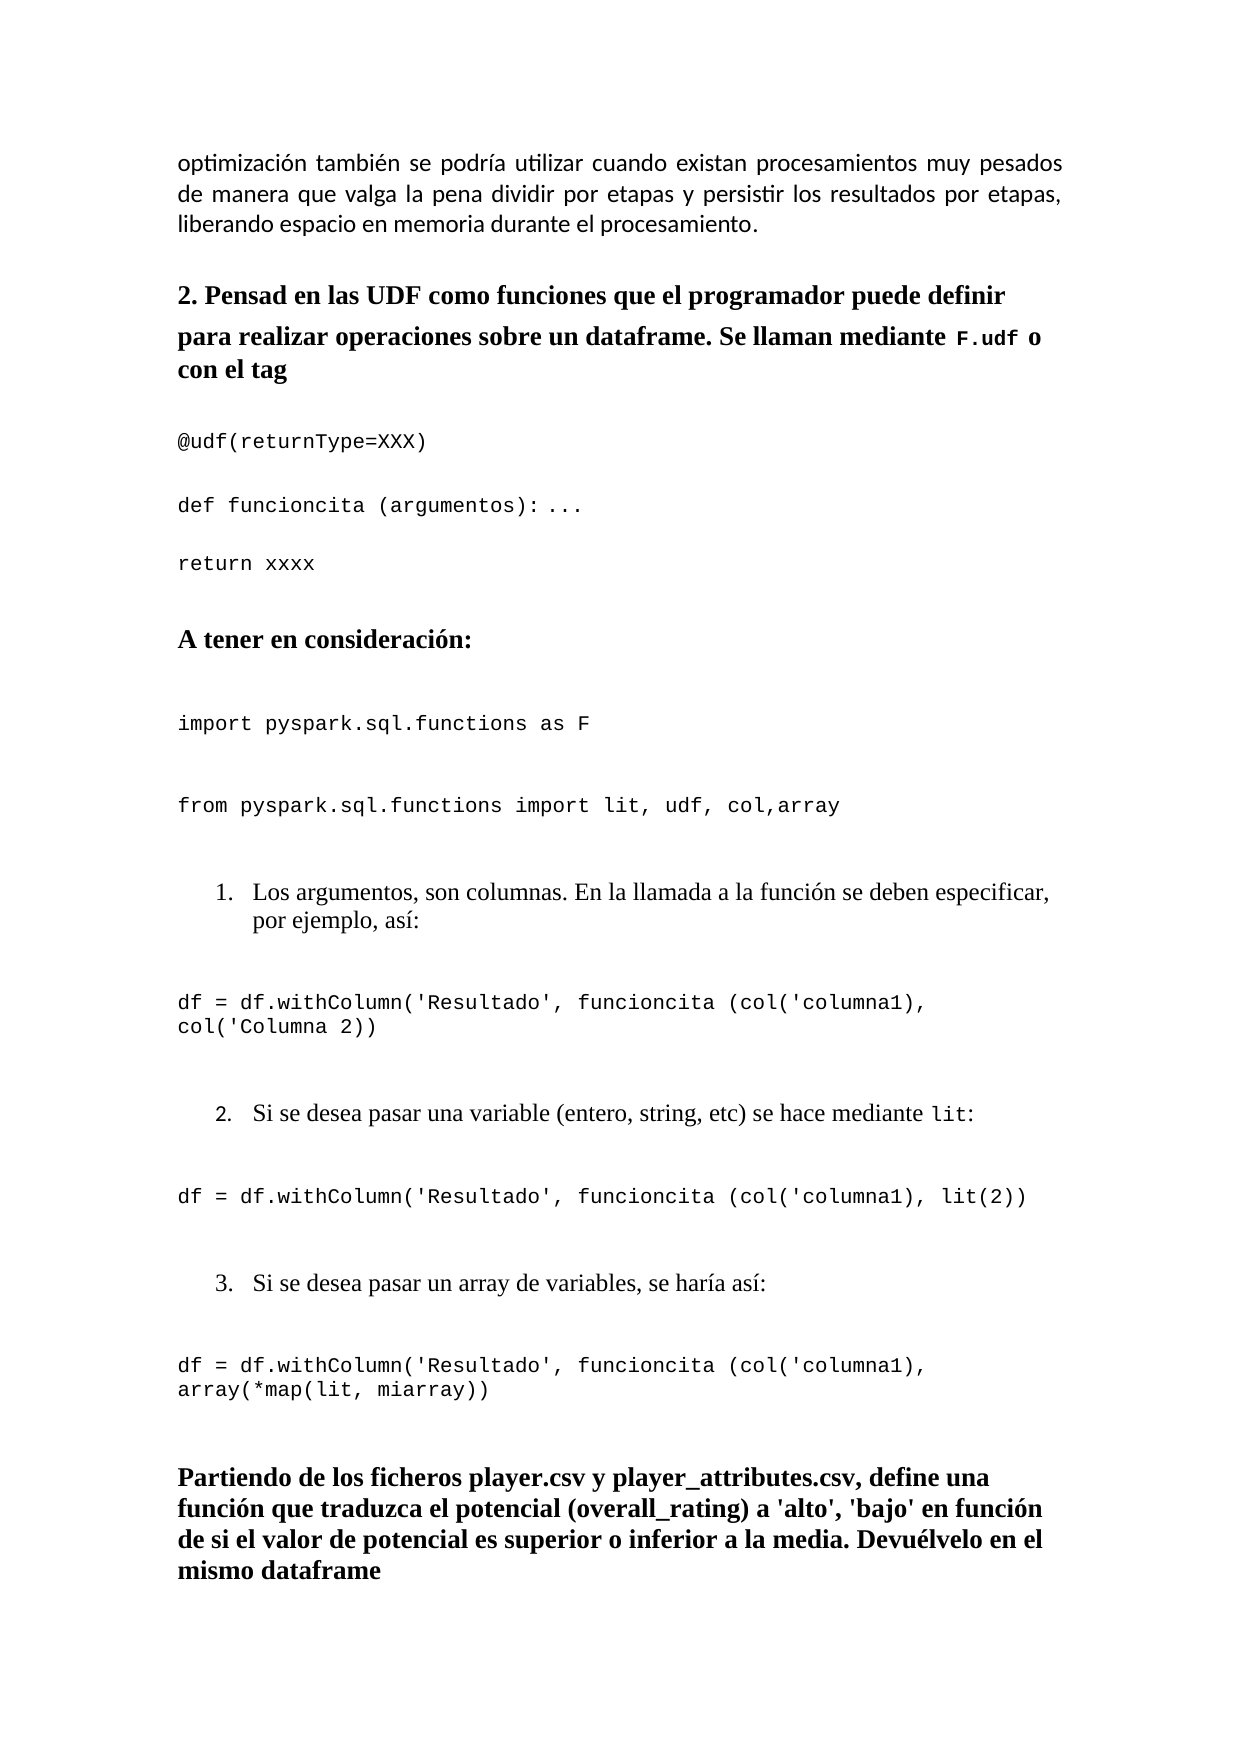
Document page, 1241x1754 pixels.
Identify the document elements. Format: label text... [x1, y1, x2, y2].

text df = df.withColumn('Resultado', funcioncita (col('columna1), lit(2)) [177, 1186, 1063, 1209]
text @udf(returnType=XXX) [177, 431, 1063, 454]
subtitle Partiendo de los ficheros player.csv y player_attributes.csv, define una función que traduzca el potencial (overall_rating) a 'alto', 'bajo' en función de si el valor de potencial es superior o inferior a la media. Devuélvelo en el mismo dataframe [177, 1461, 1063, 1585]
text import pyspark.sql.functions as F [177, 713, 1063, 736]
subtitle optimización también se podría utilizar cuando existan procesamientos muy pesados de manera que valga la pena dividir por etapas y persistir los resultados por etapas, liberando espacio en memoria durante el procesamiento. [177, 148, 1063, 239]
list Si se desea pasar una variable (entero, string, etc) se hace mediante lit: [215, 1098, 1063, 1128]
text def funcioncita (argumentos): ... [177, 489, 1063, 518]
subtitle 2. Pensad en las UDF como funciones que el programador puede definir para realizar operaciones sobre un dataframe. Se llaman mediante F.udf o con el tag [177, 279, 1063, 384]
text from pyspark.sql.functions import lit, udf, col,array [177, 794, 1063, 818]
subtitle A tener en consideración: [177, 623, 1063, 654]
text return xxxx [177, 553, 1063, 577]
list Si se desea pasar un array de variables, se haría así: [215, 1268, 1063, 1297]
text df = df.withColumn('Resultado', funcioncita (col('columna1), col('Columna 2)) [177, 992, 1063, 1040]
list Los argumentos, son columnas. En la llamada a la función se deben especificar, por ejemplo, así: [215, 877, 1063, 934]
text df = df.withColumn('Resultado', funcioncita (col('columna1), array(*map(lit, miarray)) [177, 1355, 1063, 1402]
